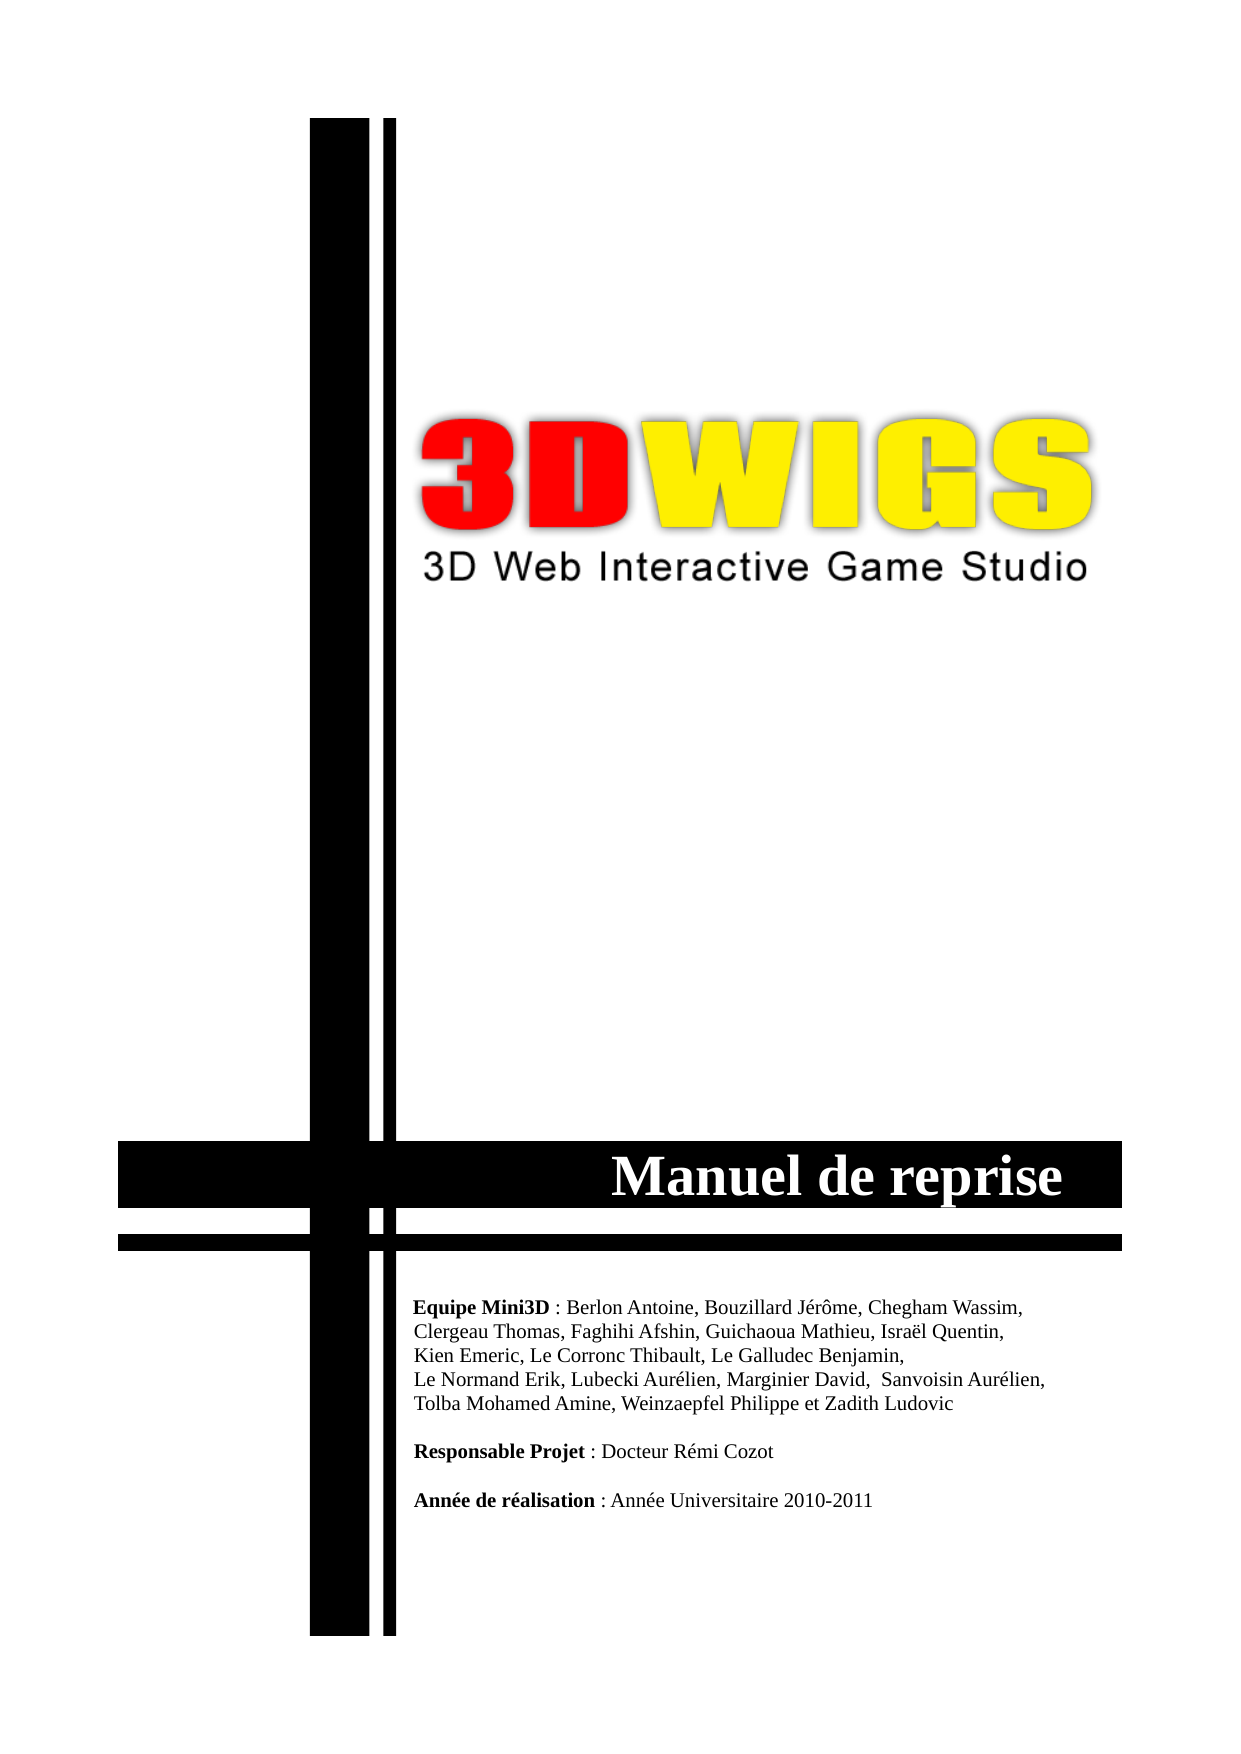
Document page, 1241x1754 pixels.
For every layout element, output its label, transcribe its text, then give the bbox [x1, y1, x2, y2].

text [118, 1391, 309, 1415]
text Tolba Mohamed Amine, Weinzaepfel Philippe et Zadith Ludovic [397, 1391, 1122, 1415]
text Le Normand Erik, Lubecki Aurélien, Marginier David, Sanvoisin Aurélien, [397, 1367, 1122, 1391]
text [370, 1141, 383, 1208]
text Clergeau Thomas, Faghihi Afshin, Guichaoua Mathieu, Israël Quentin, [397, 1319, 1122, 1343]
text Responsable Projet : Docteur Rémi Cozot [397, 1439, 1122, 1463]
picture [309, 118, 1154, 1636]
text Année de réalisation : Année Universitaire 2010-2011 [397, 1487, 1122, 1512]
text [118, 1439, 309, 1463]
text [118, 1343, 309, 1367]
text [118, 1141, 309, 1208]
text Manuel de reprise [397, 1141, 1122, 1208]
text [118, 1319, 309, 1343]
text Equipe Mini3D : Berlon Antoine, Bouzillard Jérôme, Chegham Wassim, [397, 1295, 1122, 1319]
text [118, 1367, 309, 1391]
text Kien Emeric, Le Corronc Thibault, Le Galludec Benjamin, [397, 1343, 1122, 1367]
text [118, 1295, 309, 1319]
text [118, 1487, 309, 1512]
